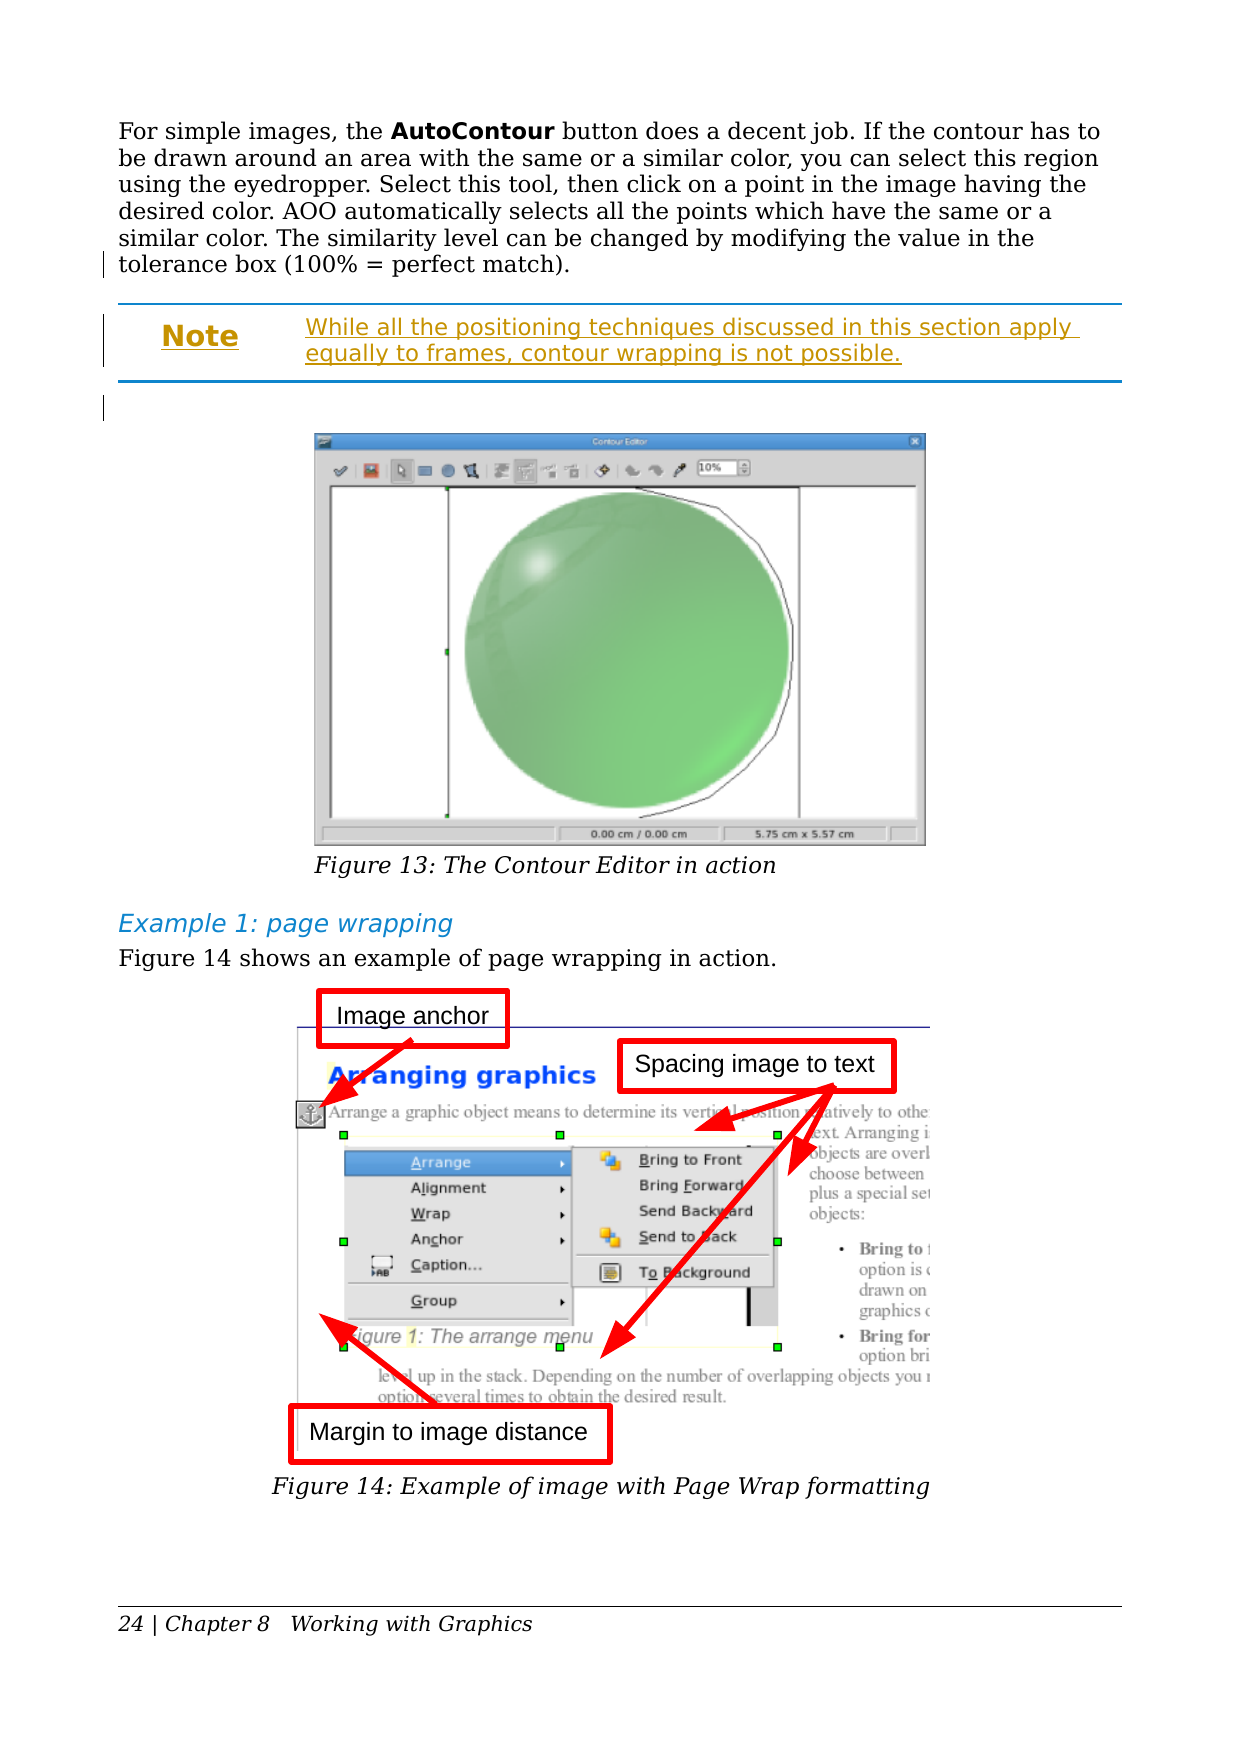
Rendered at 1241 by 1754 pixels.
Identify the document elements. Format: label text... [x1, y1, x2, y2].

list Figure 14 shows an example of page wrapping in action. [118, 945, 1122, 972]
text Figure 14: Example of image with Page Wrap formatting [272, 1473, 968, 1500]
text For simple images, the AutoContour button does a decent job. If the contour has to be drawn around an area with the same or a similar color, you can select this region using the eyedropper. Select this tool, then click on a point in the image having the desired color. AOO automatically selects all the points which have the same or a similar color. The similarity level can be changed by modifying the value in the tolerance box (100% = perfect match). [118, 118, 1122, 278]
picture [314, 433, 926, 846]
subtitle Example 1: page wrapping [118, 910, 1122, 939]
table_header While all the positioning techniques discussed in this section apply equally to frames, contour wrapping is not possible. [281, 305, 1122, 380]
picture [271, 1005, 930, 1451]
picture [322, 1005, 505, 1043]
picture [294, 1409, 607, 1451]
text Figure 13: The Contour Editor in action [314, 852, 926, 879]
table_header Note [118, 305, 281, 380]
